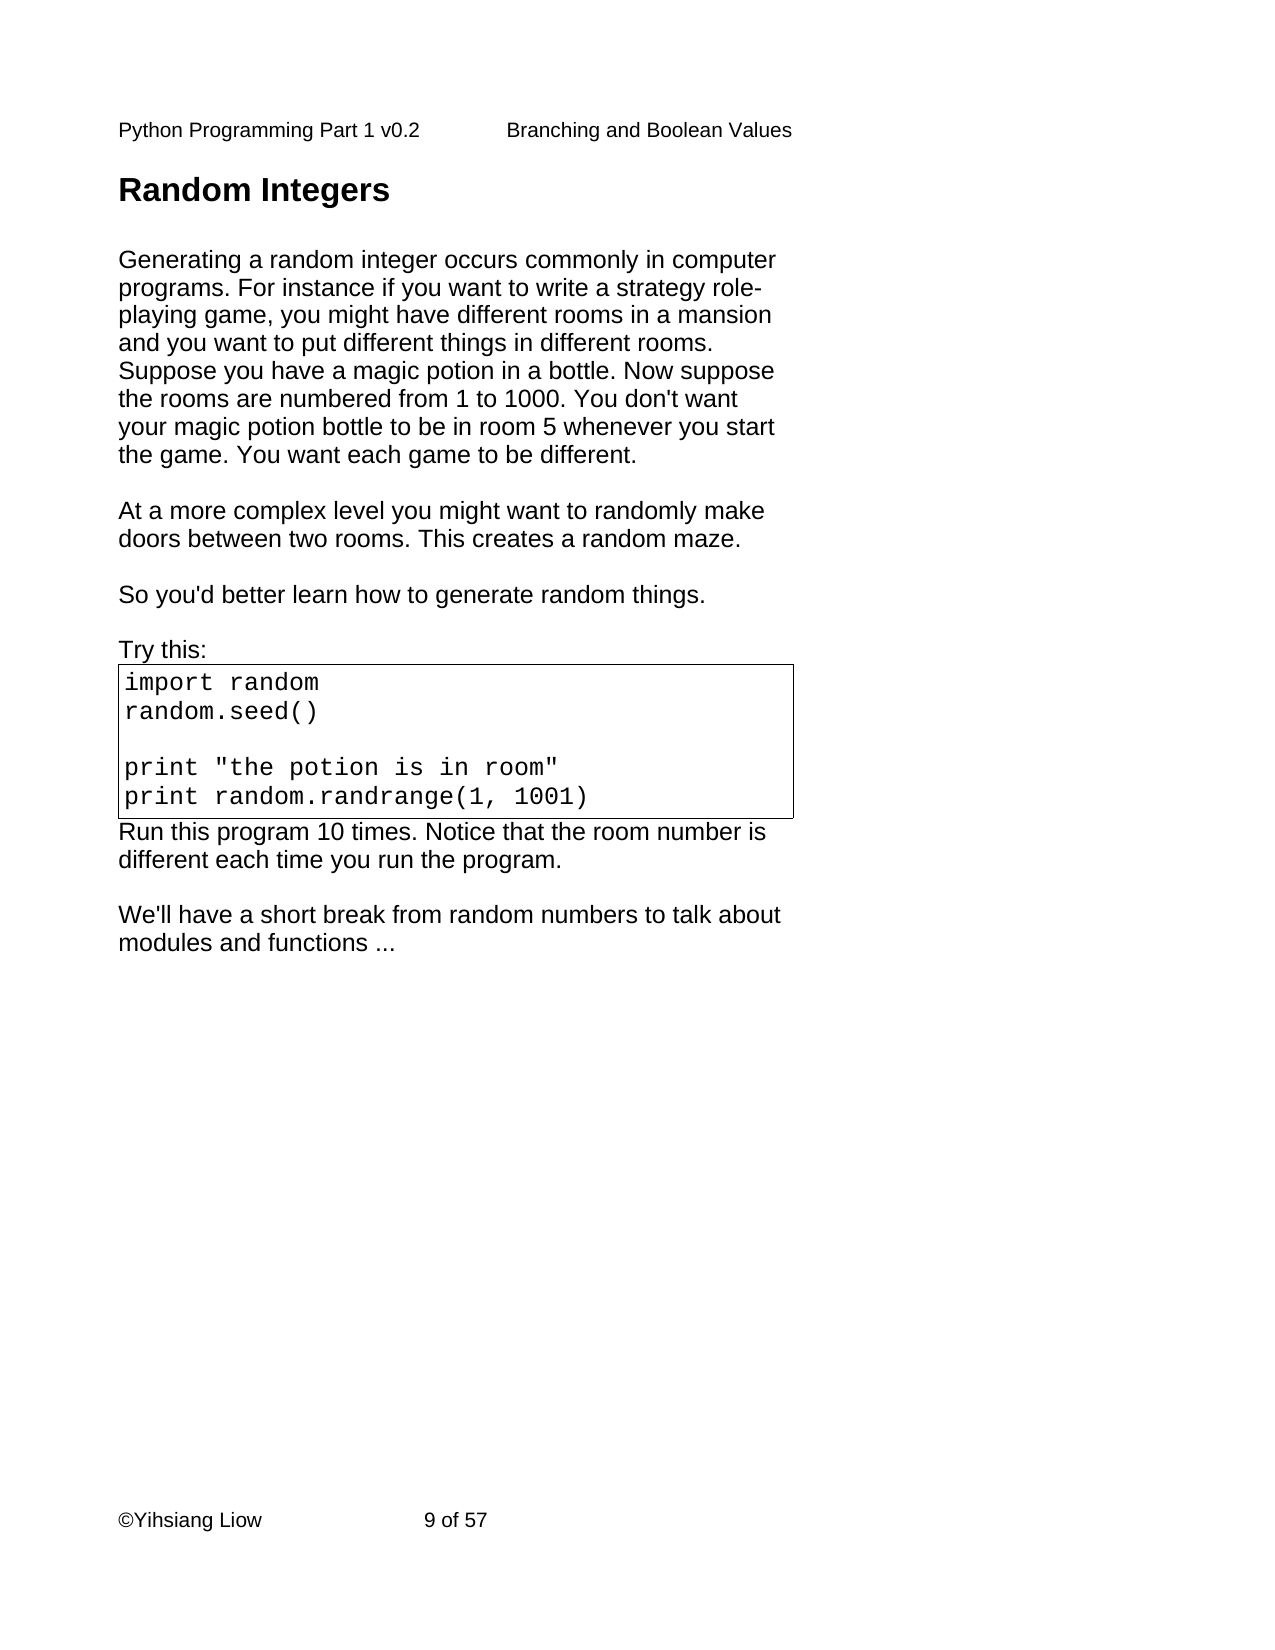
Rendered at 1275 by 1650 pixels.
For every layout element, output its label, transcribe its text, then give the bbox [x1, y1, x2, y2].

text So you'd better learn how to generate random things. [118, 580, 793, 608]
text Generating a random integer occurs commonly in computer programs. For instance if you want to write a strategy role-playing game, you might have different rooms in a mansion and you want to put different things in different rooms. Suppose you have a magic potion in a bottle. Now suppose the rooms are numbered from 1 to 1000. You don't want your magic potion bottle to be in room 5 whenever you start the game. You want each game to be different. [118, 245, 793, 469]
text Run this program 10 times. Notice that the room number is different each time you run the program. [118, 819, 793, 873]
text Try this: [118, 636, 793, 664]
text Random Integers [118, 171, 793, 208]
text We'll have a short break from random numbers to talk about modules and functions ... [118, 901, 793, 957]
text At a more complex level you might want to randomly make doors between two rooms. This creates a random maze. [118, 497, 793, 552]
table_header import random random.seed() print "the potion is in room" print random.randrange(1, 1001) [119, 665, 793, 817]
